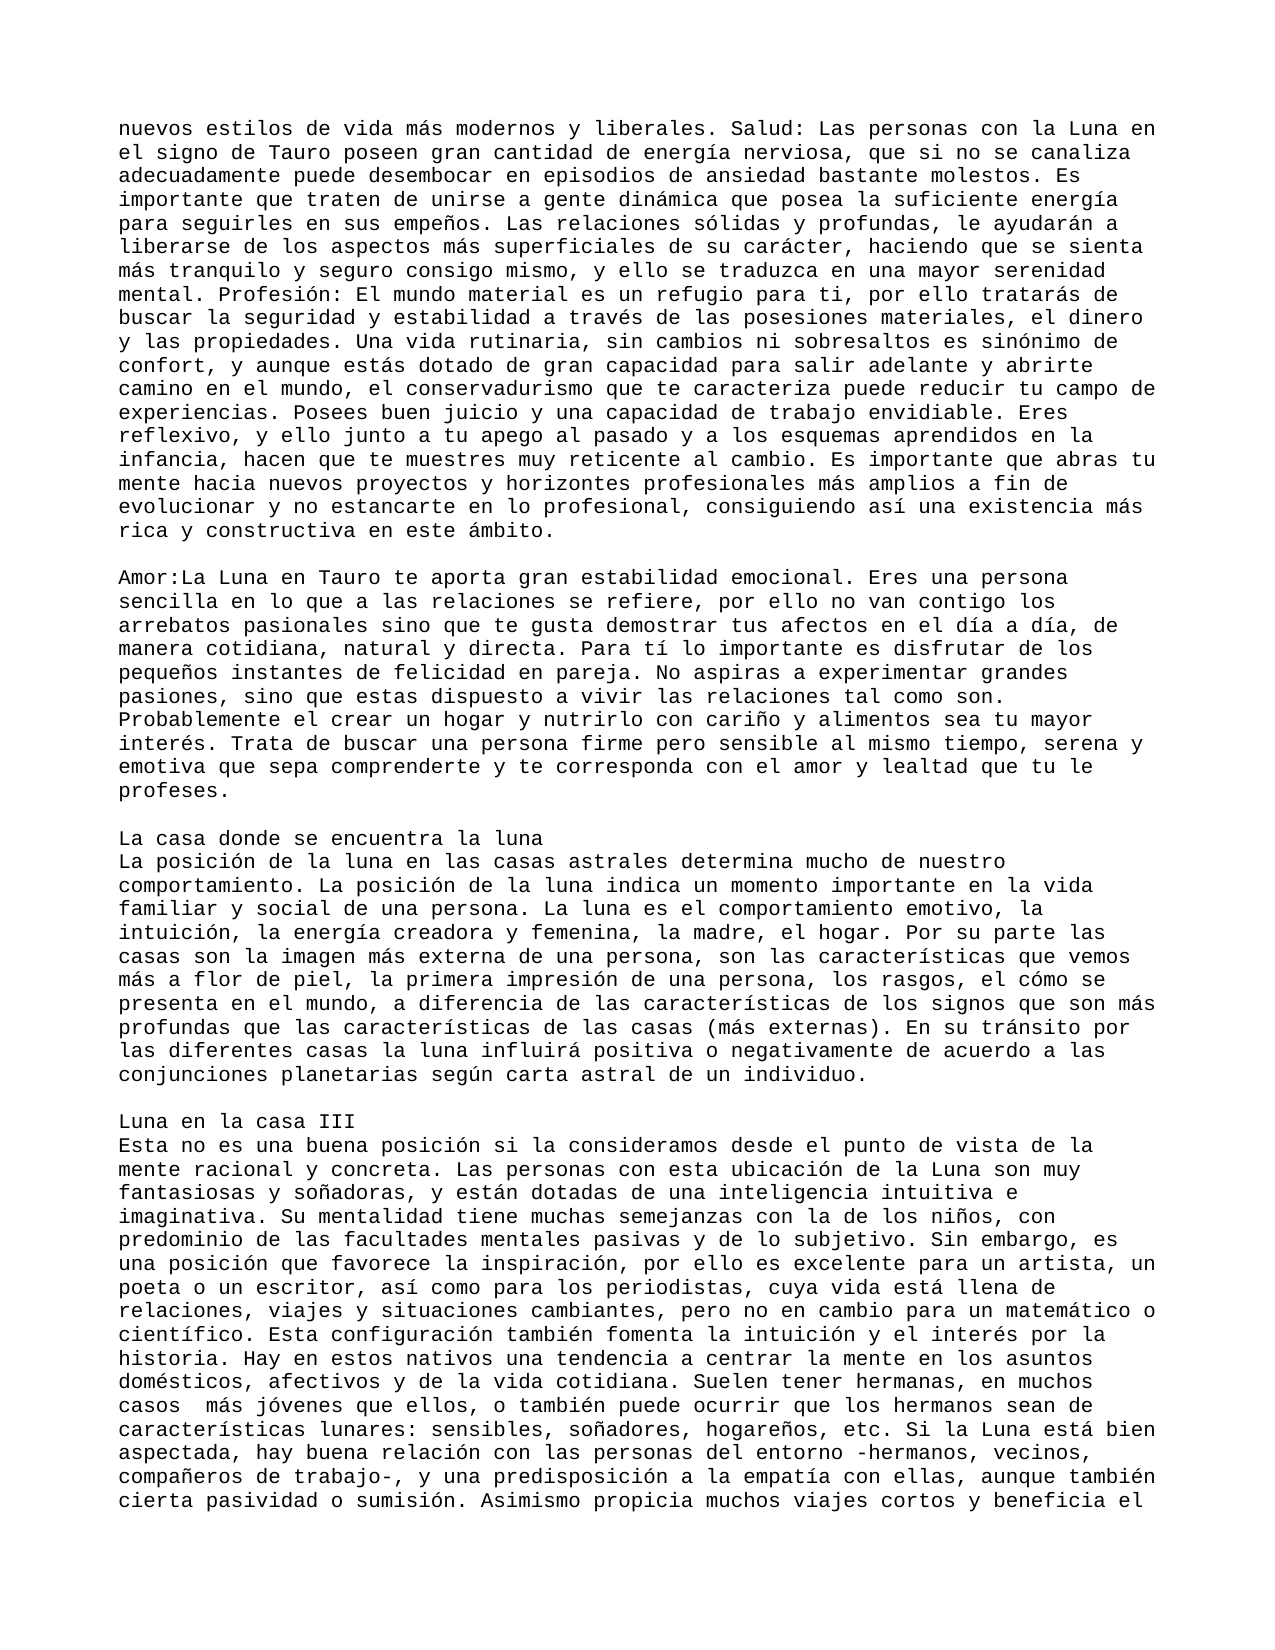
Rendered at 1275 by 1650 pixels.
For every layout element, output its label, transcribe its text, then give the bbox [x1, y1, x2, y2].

text La posición de la luna en las casas astrales determina mucho de nuestro comportamiento. La posición de la luna indica un momento importante en la vida familiar y social de una persona. La luna es el comportamiento emotivo, la intuición, la energía creadora y femenina, la madre, el hogar. Por su parte las casas son la imagen más externa de una persona, son las características que vemos más a flor de piel, la primera impresión de una persona, los rasgos, el cómo se presenta en el mundo, a diferencia de las características de los signos que son más profundas que las características de las casas (más externas). En su tránsito por las diferentes casas la luna influirá positiva o negativamente de acuerdo a las conjunciones planetarias según carta astral de un individuo. [118, 851, 1157, 1088]
text Esta no es una buena posición si la consideramos desde el punto de vista de la mente racional y concreta. Las personas con esta ubicación de la Luna son muy fantasiosas y soñadoras, y están dotadas de una inteligencia intuitiva e imaginativa. Su mentalidad tiene muchas semejanzas con la de los niños, con predominio de las facultades mentales pasivas y de lo subjetivo. Sin embargo, es una posición que favorece la inspiración, por ello es excelente para un artista, un poeta o un escritor, así como para los periodistas, cuya vida está llena de relaciones, viajes y situaciones cambiantes, pero no en cambio para un matemático o científico. Esta configuración también fomenta la intuición y el interés por la historia. Hay en estos nativos una tendencia a centrar la mente en los asuntos domésticos, afectivos y de la vida cotidiana. Suelen tener hermanas, en muchos casos más jóvenes que ellos, o también puede ocurrir que los hermanos sean de características lunares: sensibles, soñadores, hogareños, etc. Si la Luna está bien aspectada, hay buena relación con las personas del entorno -hermanos, vecinos, compañeros de trabajo-, y una predisposición a la empatía con ellas, aunque también cierta pasividad o sumisión. Asimismo propicia muchos viajes cortos y beneficia el [118, 1135, 1157, 1513]
text nuevos estilos de vida más modernos y liberales. Salud: Las personas con la Luna en el signo de Tauro poseen gran cantidad de energía nerviosa, que si no se canaliza adecuadamente puede desembocar en episodios de ansiedad bastante molestos. Es importante que traten de unirse a gente dinámica que posea la suficiente energía para seguirles en sus empeños. Las relaciones sólidas y profundas, le ayudarán a liberarse de los aspectos más superficiales de su carácter, haciendo que se sienta más tranquilo y seguro consigo mismo, y ello se traduzca en una mayor serenidad mental. Profesión: El mundo material es un refugio para ti, por ello tratarás de buscar la seguridad y estabilidad a través de las posesiones materiales, el dinero y las propiedades. Una vida rutinaria, sin cambios ni sobresaltos es sinónimo de confort, y aunque estás dotado de gran capacidad para salir adelante y abrirte camino en el mundo, el conservadurismo que te caracteriza puede reducir tu campo de experiencias. Posees buen juicio y una capacidad de trabajo envidiable. Eres reflexivo, y ello junto a tu apego al pasado y a los esquemas aprendidos en la infancia, hacen que te muestres muy reticente al cambio. Es importante que abras tu mente hacia nuevos proyectos y horizontes profesionales más amplios a fin de evolucionar y no estancarte en lo profesional, consiguiendo así una existencia más rica y constructiva en este ámbito. [118, 118, 1157, 544]
text La casa donde se encuentra la luna [118, 827, 1157, 851]
text Amor:La Luna en Tauro te aporta gran estabilidad emocional. Eres una persona sencilla en lo que a las relaciones se refiere, por ello no van contigo los arrebatos pasionales sino que te gusta demostrar tus afectos en el día a día, de manera cotidiana, natural y directa. Para tí lo importante es disfrutar de los pequeños instantes de felicidad en pareja. No aspiras a experimentar grandes pasiones, sino que estas dispuesto a vivir las relaciones tal como son. Probablemente el crear un hogar y nutrirlo con cariño y alimentos sea tu mayor interés. Trata de buscar una persona firme pero sensible al mismo tiempo, serena y emotiva que sepa comprenderte y te corresponda con el amor y lealtad que tu le profeses. [118, 567, 1157, 804]
text Luna en la casa III [118, 1111, 1157, 1135]
